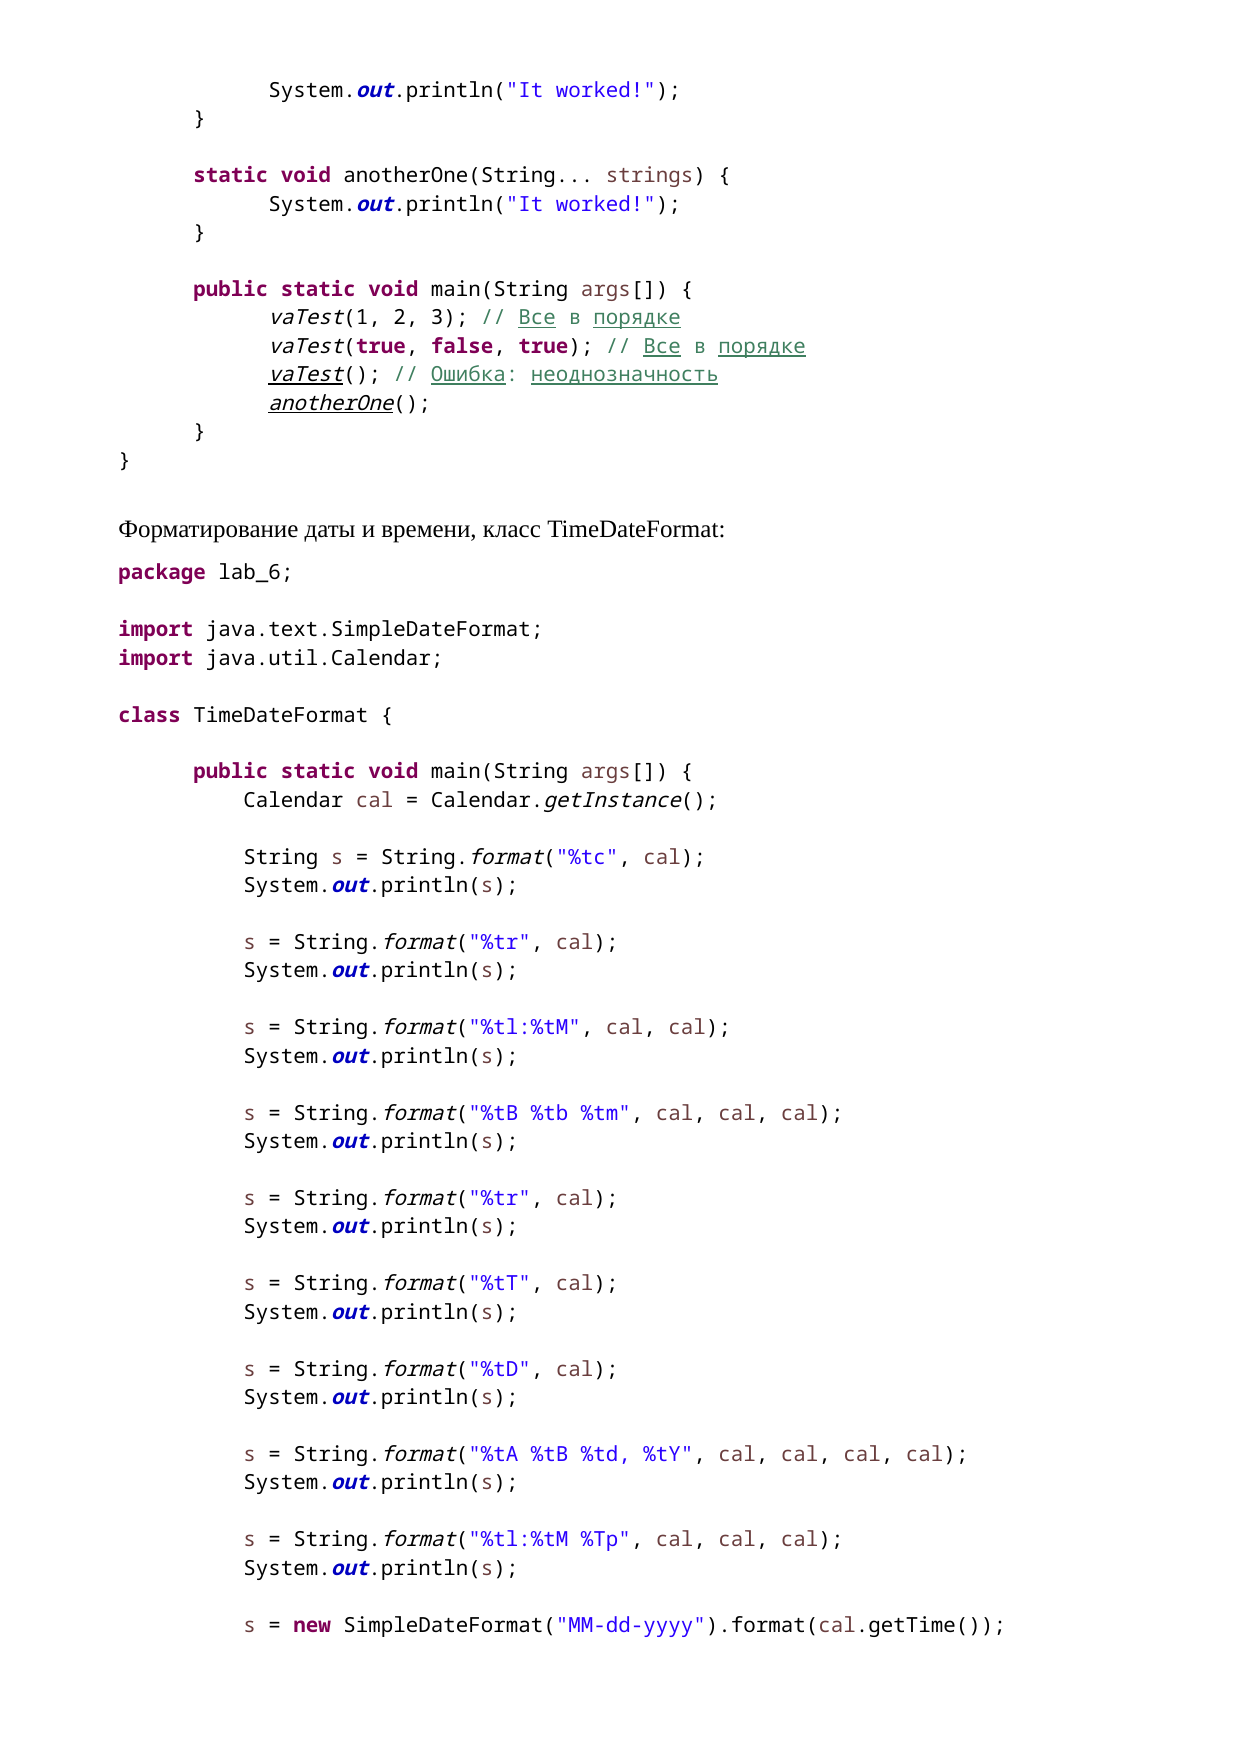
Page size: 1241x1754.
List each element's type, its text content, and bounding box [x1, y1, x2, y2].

text s = String.format("%tl:%tM %Tp", cal, cal, cal); [118, 1524, 1122, 1553]
text Calendar cal = Calendar.getInstance(); [118, 785, 1122, 813]
text System.out.println(s); [118, 1126, 1122, 1155]
text package lab_6; [118, 557, 1122, 586]
text System.out.println(s); [118, 1467, 1122, 1496]
text s = new SimpleDateFormat("MM-dd-yyyy").format(cal.getTime()); [118, 1610, 1122, 1638]
text s = String.format("%tr", cal); [118, 927, 1122, 956]
text anotherOne(); [118, 388, 1122, 416]
text } [118, 416, 1122, 445]
text System.out.println(s); [118, 870, 1122, 899]
text s = String.format("%tB %tb %tm", cal, cal, cal); [118, 1098, 1122, 1126]
text s = String.format("%tA %tB %td, %tY", cal, cal, cal, cal); [118, 1439, 1122, 1467]
text String s = String.format("%tc", cal); [118, 842, 1122, 870]
text System.out.println(s); [118, 956, 1122, 984]
text vaTest(); // Ошибка: неоднозначность [118, 359, 1122, 388]
text public static void main(String args[]) { [118, 274, 1122, 302]
text System.out.println(s); [118, 1212, 1122, 1240]
text System.out.println("It worked!"); [118, 75, 1122, 103]
text import java.text.SimpleDateFormat; [118, 614, 1122, 643]
text static void anotherOne(String... strings) { [118, 160, 1122, 189]
text s = String.format("%tr", cal); [118, 1183, 1122, 1212]
text vaTest(1, 2, 3); // Все в порядке [118, 302, 1122, 331]
text } [118, 445, 1122, 473]
text System.out.println(s); [118, 1382, 1122, 1411]
text System.out.println("It worked!"); [118, 189, 1122, 217]
text System.out.println(s); [118, 1553, 1122, 1581]
text } [118, 103, 1122, 132]
text } [118, 217, 1122, 246]
text import java.util.Calendar; [118, 643, 1122, 671]
text class TimeDateFormat { [118, 700, 1122, 728]
text System.out.println(s); [118, 1041, 1122, 1069]
text System.out.println(s); [118, 1297, 1122, 1325]
text Форматирование даты и времени, класс TimeDateFormat: [118, 514, 1122, 543]
text s = String.format("%tD", cal); [118, 1354, 1122, 1382]
text s = String.format("%tT", cal); [118, 1268, 1122, 1297]
text s = String.format("%tl:%tM", cal, cal); [118, 1012, 1122, 1041]
text public static void main(String args[]) { [118, 757, 1122, 785]
text vaTest(true, false, true); // Все в порядке [118, 331, 1122, 359]
